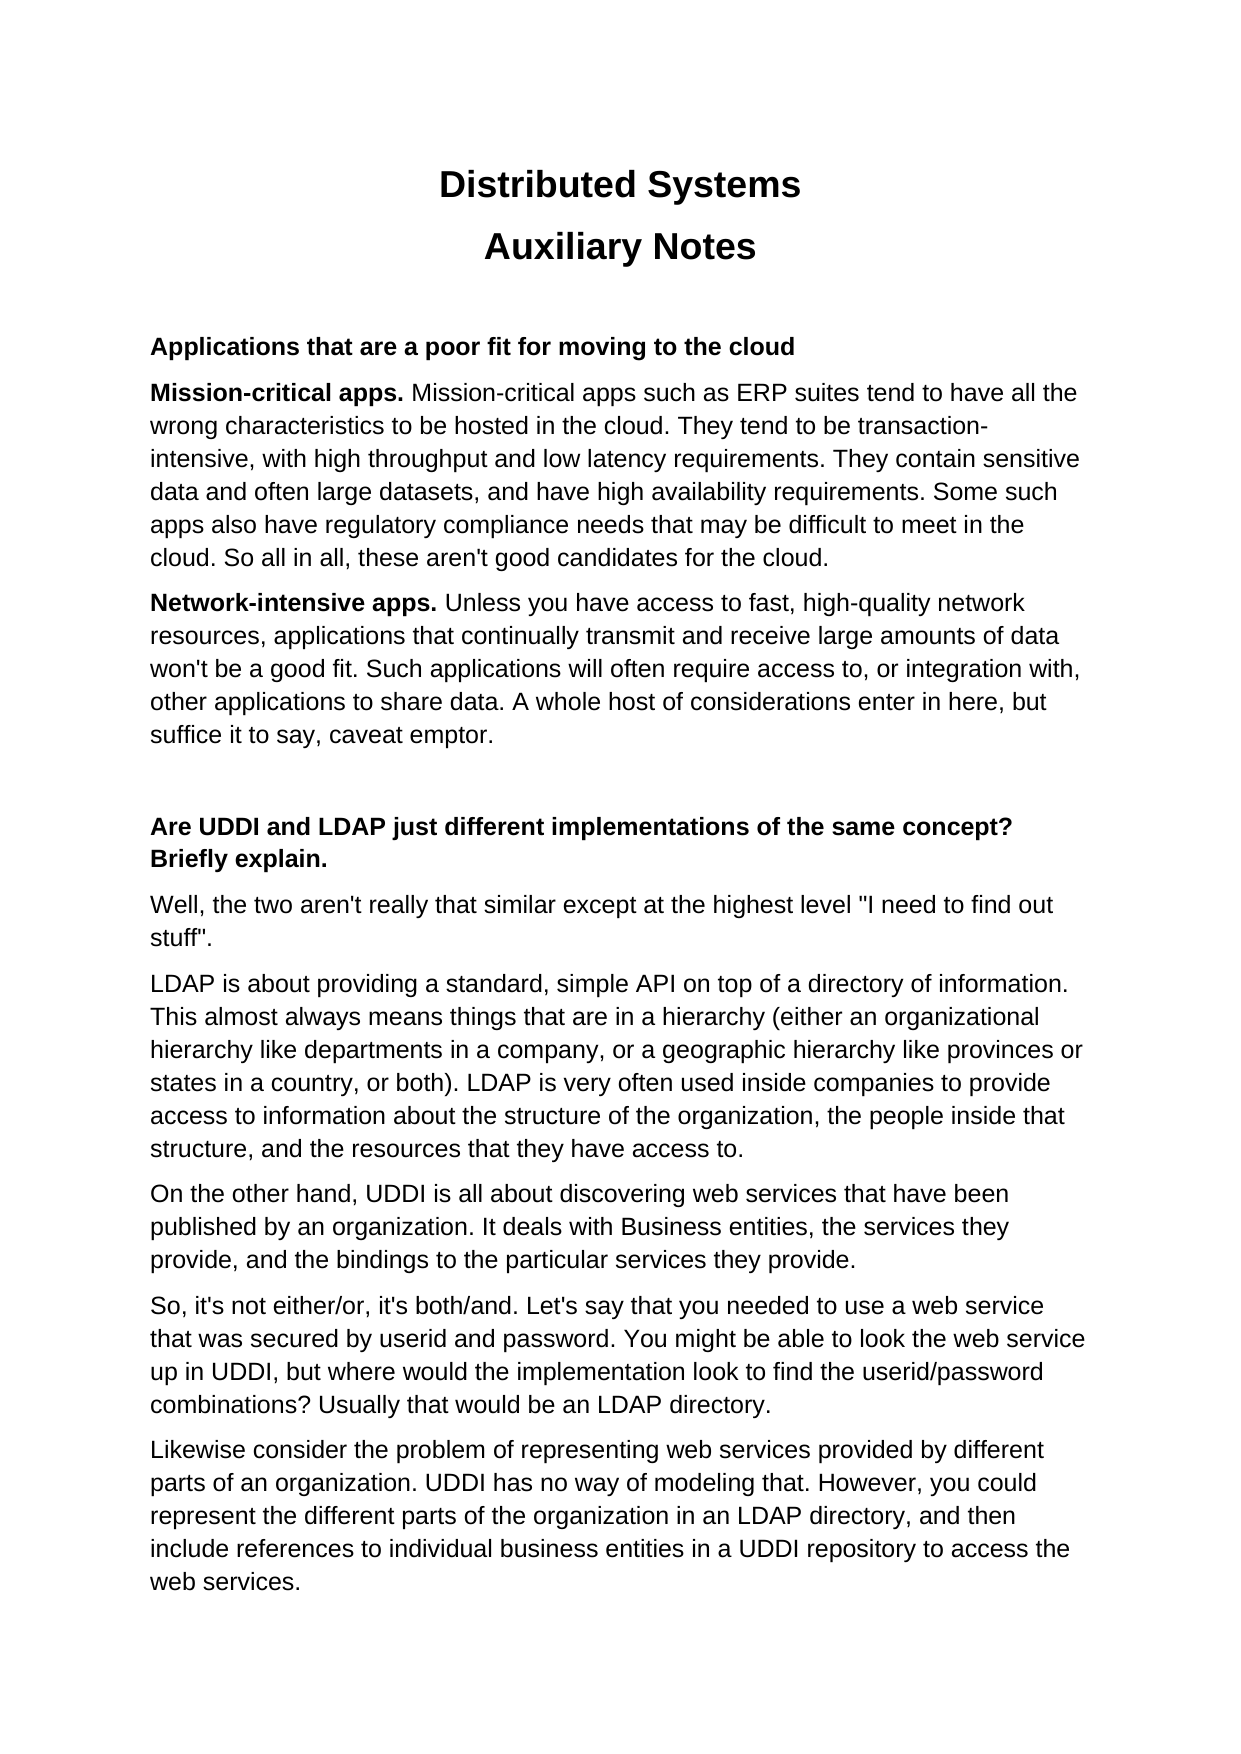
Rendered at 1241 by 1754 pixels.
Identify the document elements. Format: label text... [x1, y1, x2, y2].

text Network-intensive apps. Unless you have access to fast, high-quality network resources, applications that continually transmit and receive large amounts of data won't be a good fit. Such applications will often require access to, or integration with, other applications to share data. A whole host of considerations enter in here, but suffice it to say, caveat emptor. [150, 588, 1090, 749]
text So, it's not either/or, it's both/and. Let's say that you needed to use a web service that was secured by userid and password. You might be able to look the web service up in UDDI, but where would the implementation look to find the userid/password combinations? Usually that would be an LDAP directory. [150, 1291, 1090, 1418]
text On the other hand, UDDI is all about discovering web services that have been published by an organization. It deals with Business entities, the services they provide, and the bindings to the particular services they provide. [150, 1179, 1090, 1274]
text Likewise consider the problem of representing web services provided by different parts of an organization. UDDI has no way of modeling that. However, you could represent the different parts of the organization in an LDAP directory, and then include references to individual business entities in a UDDI repository to access the web services. [150, 1435, 1090, 1596]
text Applications that are a poor fit for moving to the cloud [150, 332, 1090, 361]
text LDAP is about providing a standard, simple API on top of a directory of information. This almost always means things that are in a hierarchy (either an organizational hierarchy like departments in a company, or a geographic hierarchy like provinces or states in a country, or both). LDAP is very often used inside companies to provide access to information about the structure of the organization, the people inside that structure, and the resources that they have access to. [150, 968, 1090, 1162]
subtitle Auxiliary Notes [150, 224, 1090, 268]
text Well, the two aren't really that similar except at the highest level "I need to find out stuff". [150, 890, 1090, 952]
text Mission-critical apps. Mission-critical apps such as ERP suites tend to have all the wrong characteristics to be hosted in the cloud. They tend to be transaction-intensive, with high throughput and low latency requirements. They contain sensitive data and often large datasets, and have high availability requirements. Some such apps also have regulatory compliance needs that may be difficult to meet in the cloud. So all in all, these aren't good candidates for the cloud. [150, 378, 1090, 572]
subtitle Distributed Systems [150, 162, 1090, 206]
text Are UDDI and LDAP just different implementations of the same concept? Briefly explain. [150, 811, 1090, 873]
